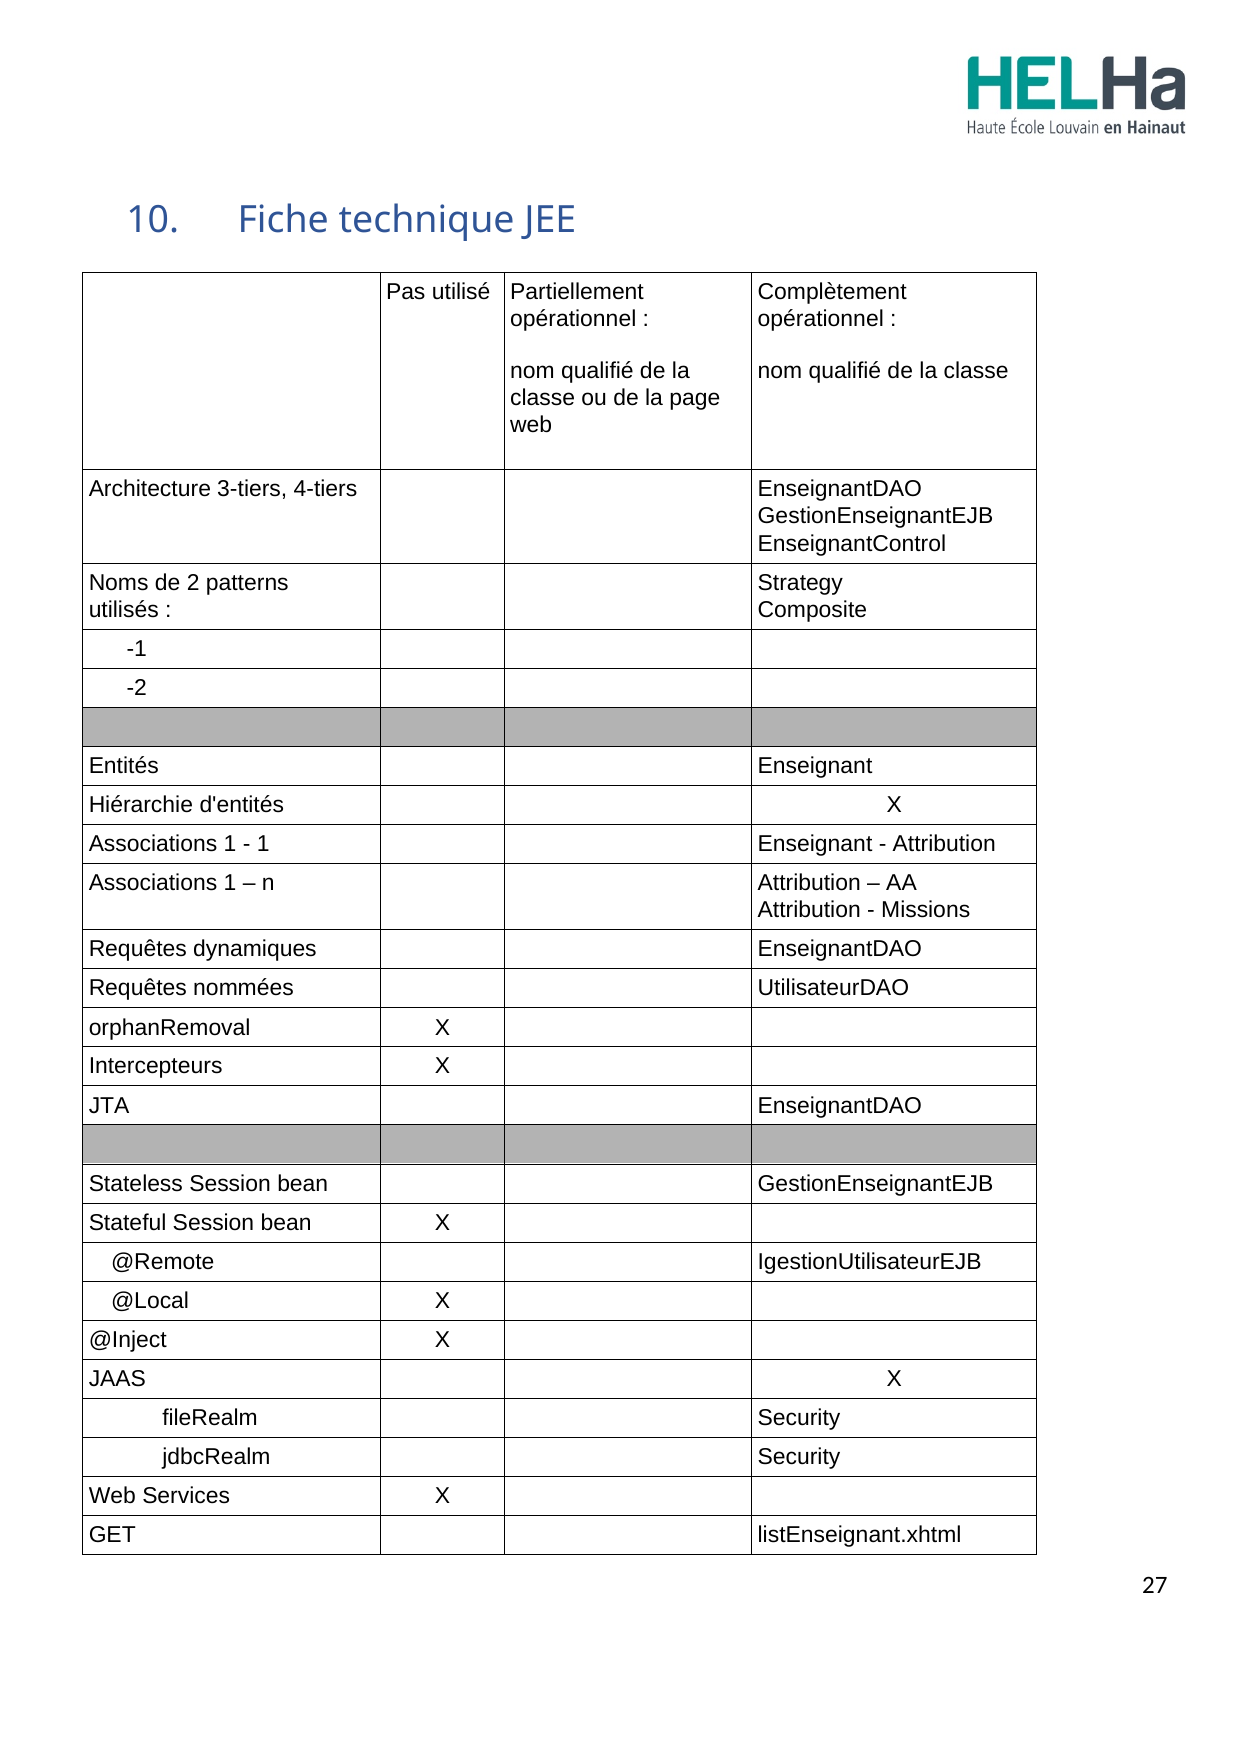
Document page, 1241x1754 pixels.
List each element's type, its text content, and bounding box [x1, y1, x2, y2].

table_cell [381, 630, 504, 668]
table_cell [505, 825, 751, 863]
table_cell orphanRemoval [83, 1008, 380, 1046]
table_cell [381, 747, 504, 785]
table_cell [381, 1360, 504, 1398]
table_cell [381, 825, 504, 863]
table_cell [752, 1125, 1036, 1163]
table_cell EnseignantDAO GestionEnseignantEJB EnseignantControl [752, 470, 1036, 562]
table_cell Intercepteurs [83, 1047, 380, 1085]
table_cell X [381, 1477, 504, 1515]
table_cell [752, 1047, 1036, 1085]
table_cell [381, 1165, 504, 1202]
table_cell Requêtes dynamiques [83, 930, 380, 968]
table_cell [381, 1399, 504, 1437]
table_cell [505, 1321, 751, 1359]
table_cell X [381, 1008, 504, 1046]
table_cell [381, 708, 504, 746]
table_cell Stateless Session bean [83, 1165, 380, 1202]
table_header [83, 273, 380, 469]
table_cell [505, 1243, 751, 1281]
table_cell GET [83, 1516, 380, 1554]
table_cell @Local [83, 1282, 380, 1320]
table_cell [505, 669, 751, 707]
table_cell X [381, 1282, 504, 1320]
table_cell [381, 1243, 504, 1281]
table_cell [505, 864, 751, 929]
table_cell Enseignant - Attribution [752, 825, 1036, 863]
table_cell [752, 1204, 1036, 1242]
table_cell [381, 1516, 504, 1554]
table_cell [381, 669, 504, 707]
table_cell [752, 1321, 1036, 1359]
table_cell [505, 1282, 751, 1320]
table_cell [505, 1086, 751, 1124]
table_cell [505, 1047, 751, 1085]
table_cell Hiérarchie d'entités [83, 786, 380, 824]
table_cell Associations 1 - 1 [83, 825, 380, 863]
table_cell Attribution – AA Attribution - Missions [752, 864, 1036, 929]
table_cell [381, 470, 504, 562]
table_cell [83, 708, 380, 746]
table_cell -1 [83, 630, 380, 668]
table_cell EnseignantDAO [752, 930, 1036, 968]
table_cell Enseignant [752, 747, 1036, 785]
table_cell [381, 786, 504, 824]
table_cell [381, 1086, 504, 1124]
table_cell [505, 1125, 751, 1163]
table_cell @Inject [83, 1321, 380, 1359]
table_cell [505, 470, 751, 562]
table_cell [505, 930, 751, 968]
table_cell Strategy Composite [752, 564, 1036, 628]
table_cell EnseignantDAO [752, 1086, 1036, 1124]
table_cell [752, 1282, 1036, 1320]
table_cell X [381, 1204, 504, 1242]
table_cell Web Services [83, 1477, 380, 1515]
table_cell [83, 1125, 380, 1163]
table_cell Requêtes nommées [83, 969, 380, 1007]
table_cell JAAS [83, 1360, 380, 1398]
table_cell [381, 564, 504, 628]
table_cell X [752, 1360, 1036, 1398]
table_cell Stateful Session bean [83, 1204, 380, 1242]
table_cell [381, 1125, 504, 1163]
table_cell JTA [83, 1086, 380, 1124]
table_cell [381, 864, 504, 929]
table_cell [505, 564, 751, 628]
table_cell [505, 1204, 751, 1242]
table_cell [505, 969, 751, 1007]
table_cell Security [752, 1438, 1036, 1476]
table_cell UtilisateurDAO [752, 969, 1036, 1007]
table_cell [505, 1360, 751, 1398]
table_cell Noms de 2 patterns utilisés : [83, 564, 380, 628]
table_cell [505, 1165, 751, 1202]
table_cell X [381, 1047, 504, 1085]
table_cell [505, 1399, 751, 1437]
table_cell X [752, 786, 1036, 824]
table_cell Architecture 3-tiers, 4-tiers [83, 470, 380, 562]
table_cell @Remote [83, 1243, 380, 1281]
table_cell [505, 1516, 751, 1554]
table_cell [752, 630, 1036, 668]
table_cell [505, 1477, 751, 1515]
table_header Pas utilisé [381, 273, 504, 469]
table_cell Security [752, 1399, 1036, 1437]
table_cell [752, 1477, 1036, 1515]
table_cell GestionEnseignantEJB [752, 1165, 1036, 1202]
table_cell [505, 1008, 751, 1046]
table_cell jdbcRealm [83, 1438, 380, 1476]
table_cell IgestionUtilisateurEJB [752, 1243, 1036, 1281]
table_cell [381, 1438, 504, 1476]
table_cell [381, 969, 504, 1007]
table_cell listEnseignant.xhtml [752, 1516, 1036, 1554]
table_cell [752, 669, 1036, 707]
table_cell Entités [83, 747, 380, 785]
subtitle Fiche technique JEE [126, 193, 1167, 244]
table_cell [752, 708, 1036, 746]
table_cell [505, 1438, 751, 1476]
table_cell [505, 786, 751, 824]
table_cell [505, 747, 751, 785]
table_cell [505, 708, 751, 746]
table_cell [752, 1008, 1036, 1046]
table_header Partiellement opérationnel : nom qualifié de la classe ou de la page web [505, 273, 751, 469]
table_cell X [381, 1321, 504, 1359]
table_header Complètement opérationnel : nom qualifié de la classe [752, 273, 1036, 469]
table_cell -2 [83, 669, 380, 707]
table_cell Associations 1 – n [83, 864, 380, 929]
table_cell [381, 930, 504, 968]
table_cell [505, 630, 751, 668]
table_cell fileRealm [83, 1399, 380, 1437]
